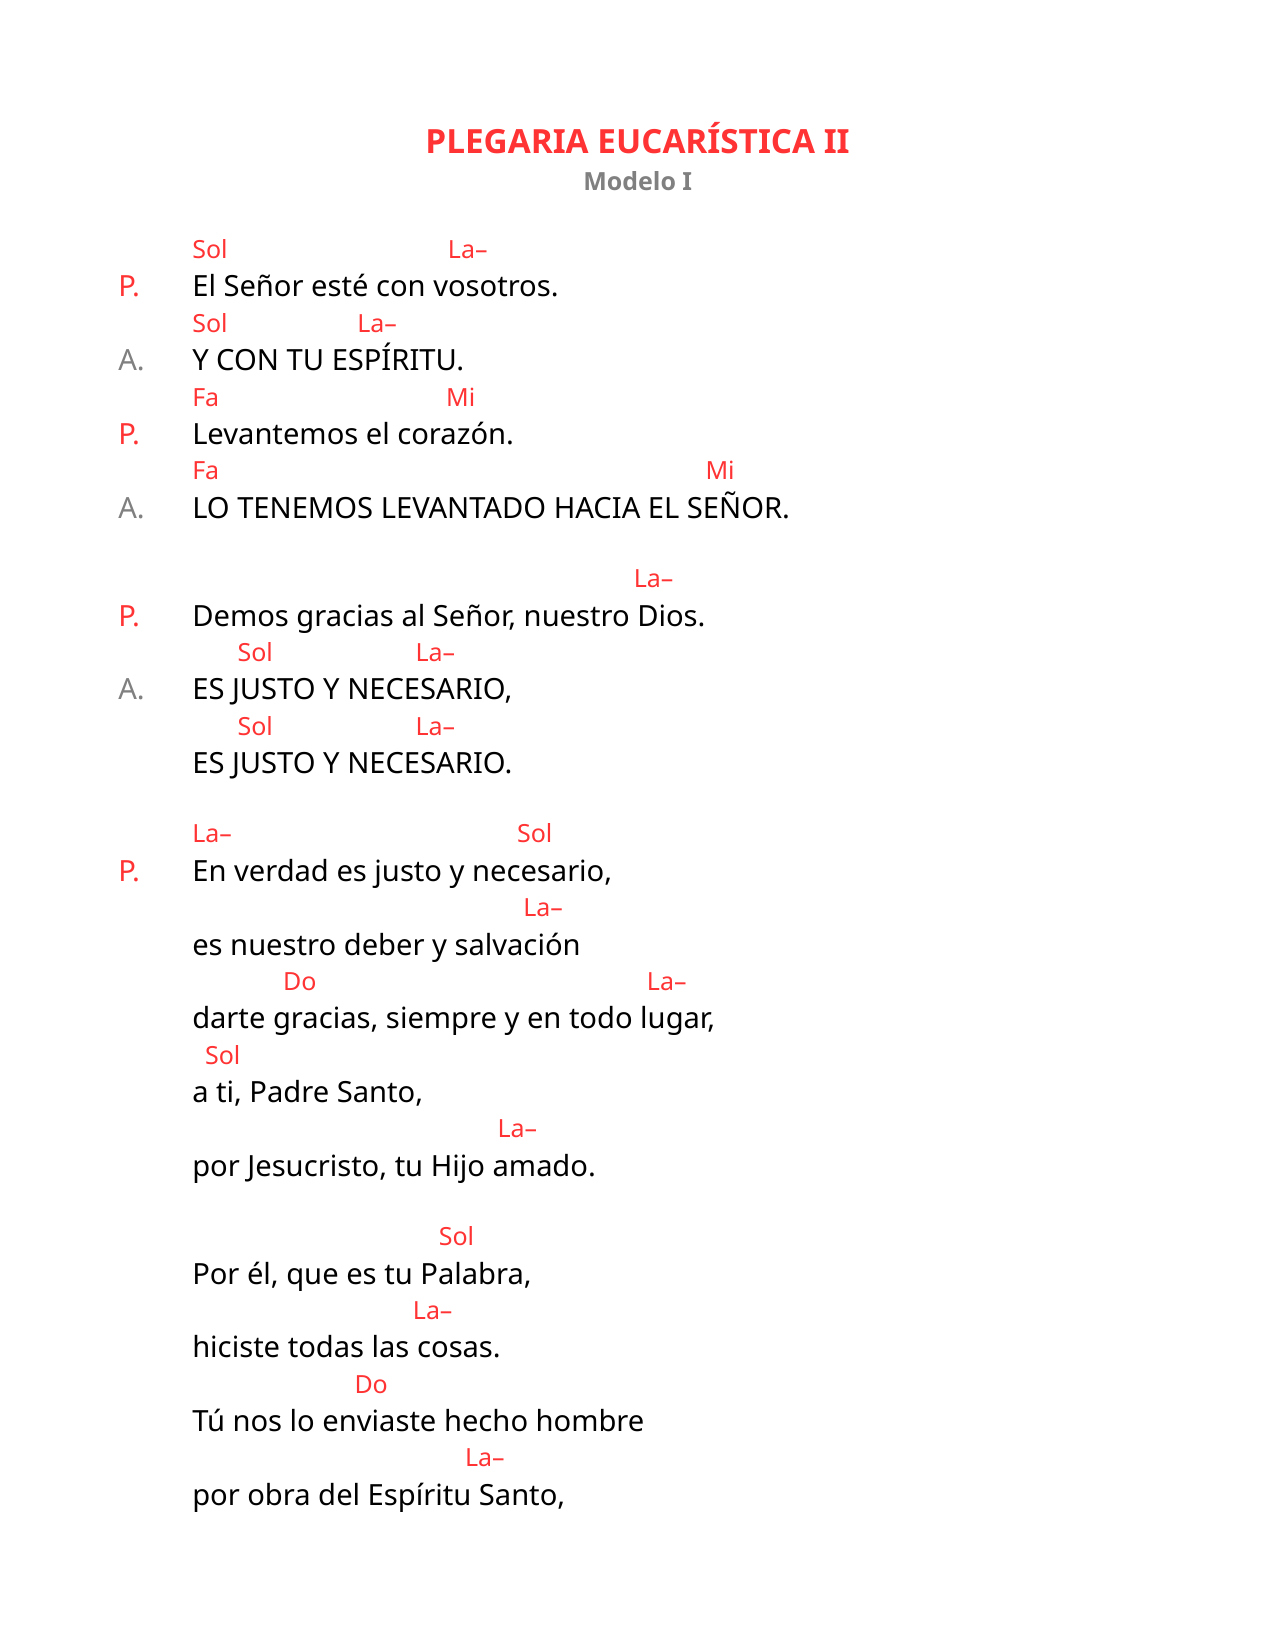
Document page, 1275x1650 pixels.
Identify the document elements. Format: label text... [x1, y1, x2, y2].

text Sol La– [118, 634, 1157, 668]
text Sol [118, 1219, 1157, 1253]
text La– [118, 890, 1157, 924]
text La– [118, 1111, 1157, 1145]
text La– [118, 561, 1157, 595]
text P. En verdad es justo y necesario, [118, 850, 1157, 890]
text La– [118, 1440, 1157, 1474]
text Do La– [118, 963, 1157, 998]
text Fa Mi [118, 379, 1157, 413]
text Sol [118, 1037, 1157, 1071]
text es nuestro deber y salvación [118, 924, 1157, 963]
text Sol La– [118, 232, 1157, 266]
text Sol La– [118, 708, 1157, 742]
text darte gracias, siempre y en todo lugar, [118, 998, 1157, 1037]
text La– Sol [118, 816, 1157, 850]
text por obra del Espíritu Santo, [118, 1474, 1157, 1514]
text P. Levantemos el corazón. [118, 413, 1157, 453]
text A. LO TENEMOS LEVANTADO HACIA EL SEÑOR. [118, 487, 1157, 527]
text PLEGARIA EUCARÍSTICA II [118, 118, 1157, 163]
text P. Demos gracias al Señor, nuestro Dios. [118, 595, 1157, 634]
text ES JUSTO Y NECESARIO. [118, 742, 1157, 782]
text Tú nos lo enviaste hecho hombre [118, 1400, 1157, 1440]
text hiciste todas las cosas. [118, 1327, 1157, 1366]
text A. Y CON TU ESPÍRITU. [118, 339, 1157, 379]
text Fa Mi [118, 453, 1157, 487]
text a ti, Padre Santo, [118, 1071, 1157, 1111]
text Por él, que es tu Palabra, [118, 1253, 1157, 1293]
text P. El Señor esté con vosotros. [118, 266, 1157, 305]
text La– [118, 1293, 1157, 1327]
text Sol La– [118, 305, 1157, 339]
text A. ES JUSTO Y NECESARIO, [118, 668, 1157, 708]
text Modelo I [118, 163, 1157, 198]
text Do [118, 1366, 1157, 1400]
text por Jesucristo, tu Hijo amado. [118, 1145, 1157, 1185]
